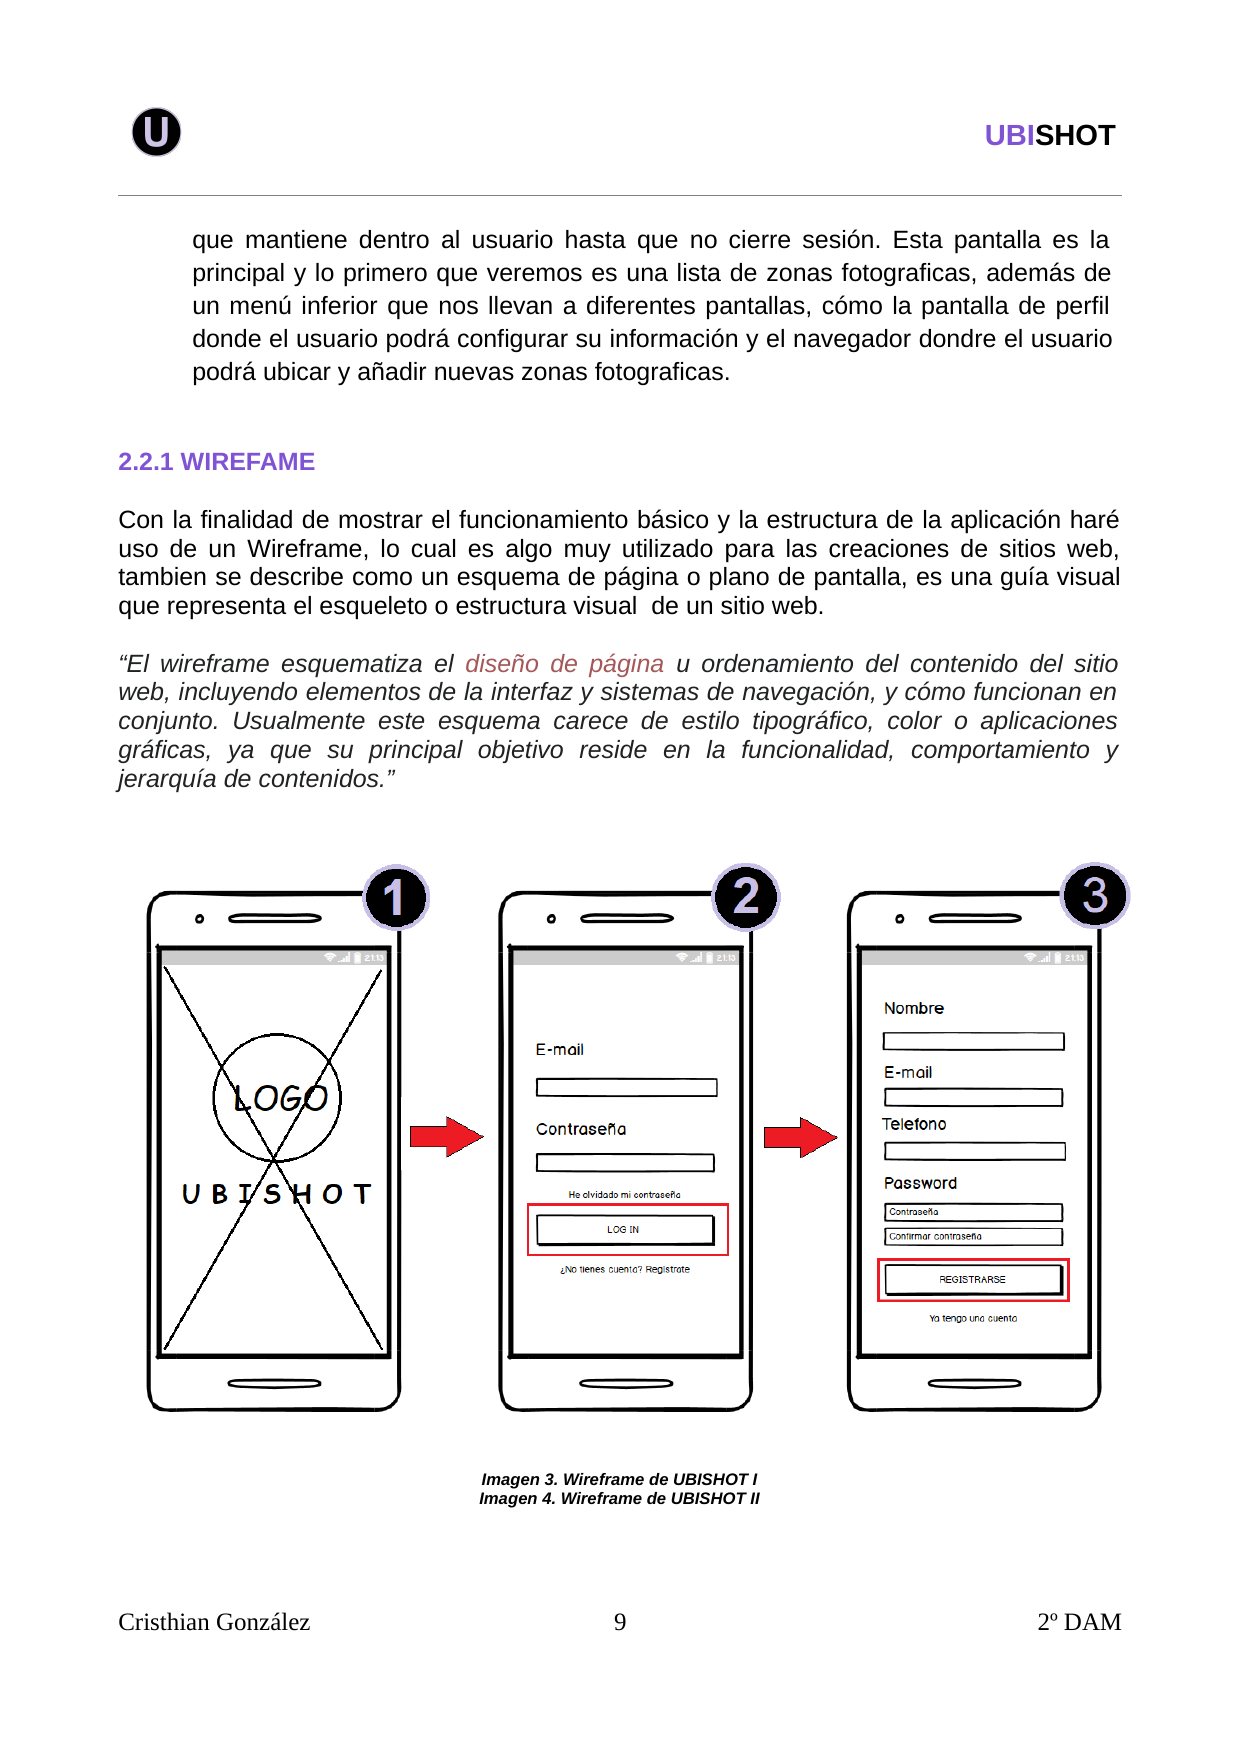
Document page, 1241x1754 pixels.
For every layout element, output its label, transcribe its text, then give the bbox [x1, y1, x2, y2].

picture [130, 106, 183, 158]
text Con la finalidad de mostrar el funcionamiento básico y la estructura de la aplicación haré uso de un Wireframe, lo cual es algo muy utilizado para las creaciones de sitios web, tambien se describe como un esquema de página o plano de pantalla, es una guía visual que representa el esqueleto o estructura visual de un sitio web. [118, 505, 1122, 620]
text “El wireframe esquematiza el diseño de página u ordenamiento del contenido del sitio web, incluyendo elementos de la interfaz y sistemas de navegación, y cómo funcionan en conjunto. Usualmente este esquema carece de estilo tipográfico, color o aplicaciones gráficas, ya que su principal objetivo reside en la funcionalidad, comportamiento y jerarquía de contenidos.” [118, 648, 1122, 792]
text Imagen 3. Wireframe de UBISHOT I [118, 1470, 1122, 1489]
text Imagen 4. Wireframe de UBISHOT II [118, 1489, 1122, 1508]
picture [131, 848, 1136, 1441]
text que mantiene dentro al usuario hasta que no cierre sesión. Esta pantalla es la principal y lo primero que veremos es una lista de zonas fotograficas, además de un menú inferior que nos llevan a diferentes pantallas, cómo la pantalla de perfil donde el usuario podrá configurar su información y el navegador dondre el usuario podrá ubicar y añadir nuevas zonas fotograficas. [118, 225, 1122, 386]
text 2.2.1 WIREFAME [118, 447, 1122, 476]
